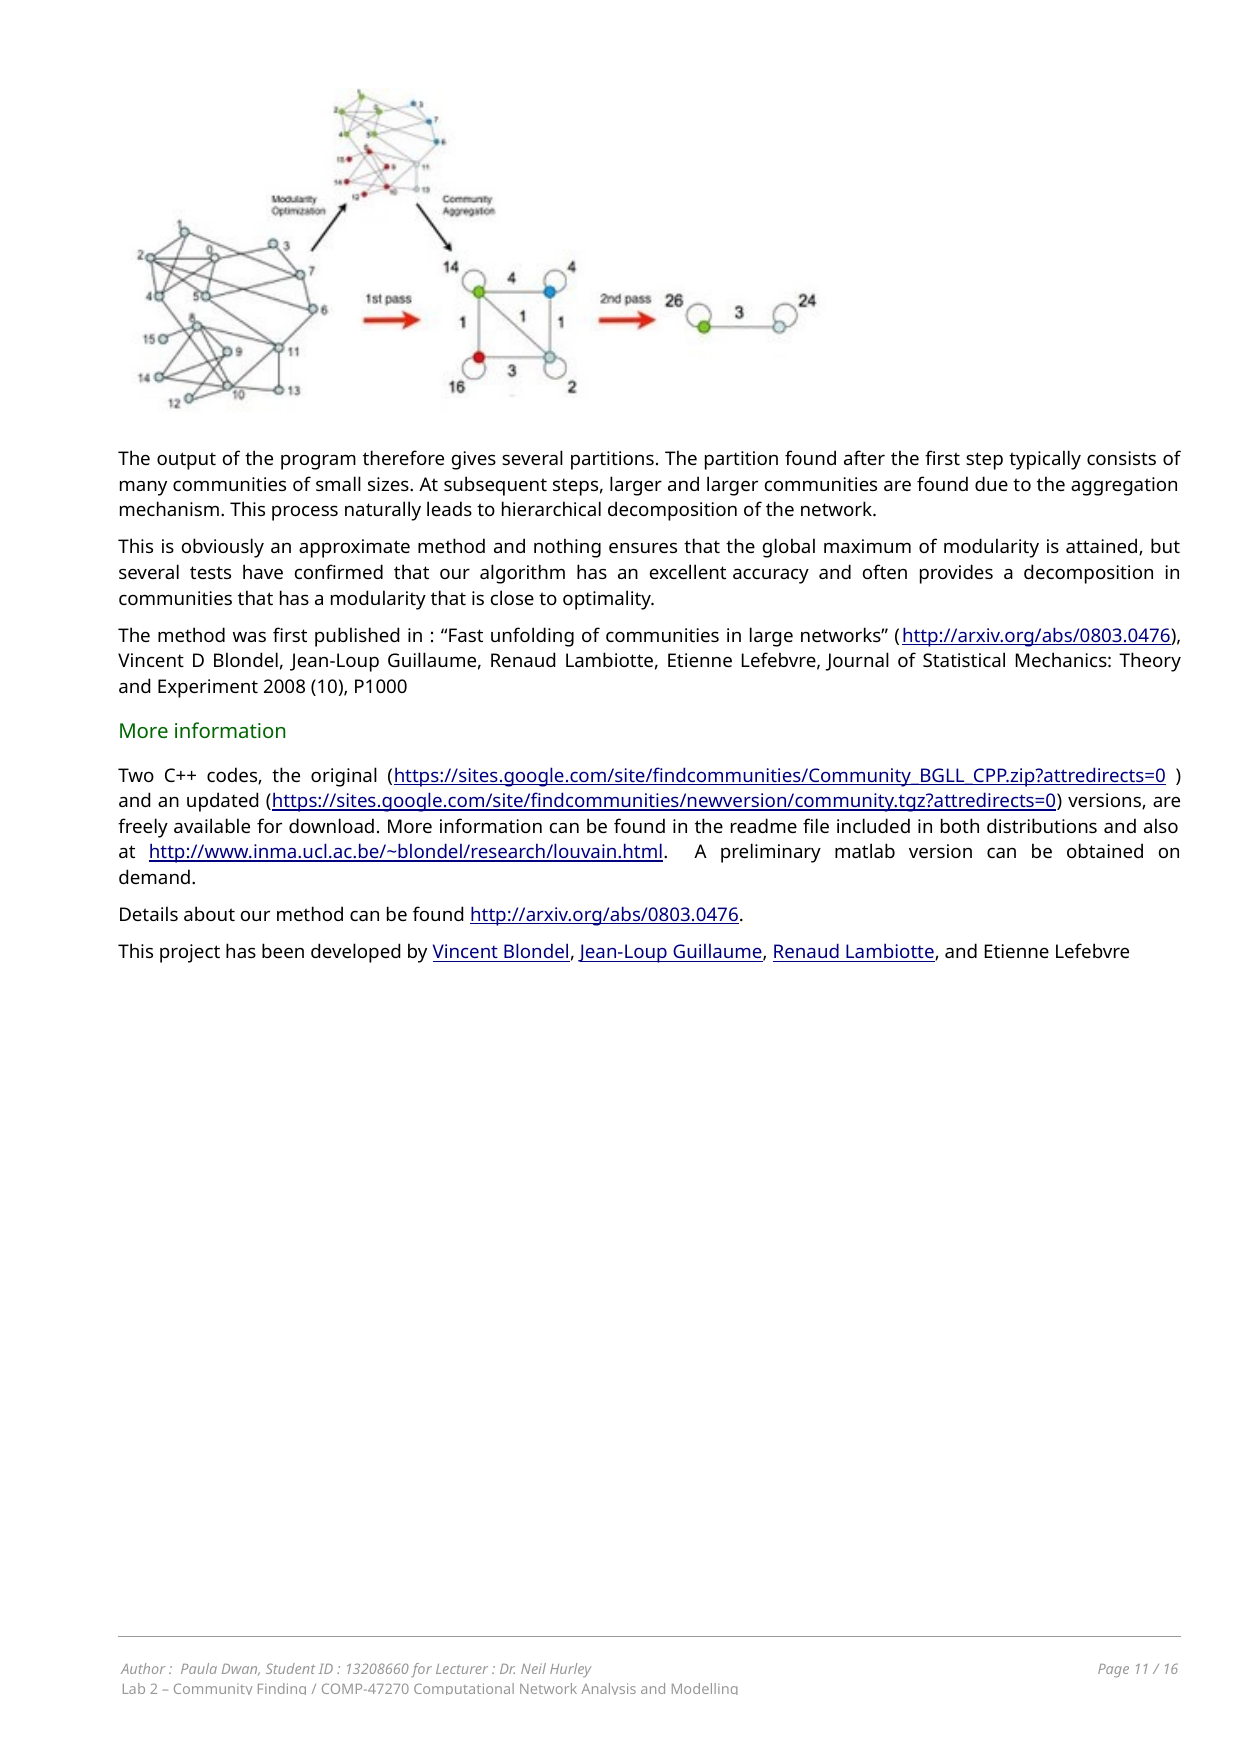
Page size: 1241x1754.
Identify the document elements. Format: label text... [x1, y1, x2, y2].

subtitle More information [118, 716, 1181, 744]
text Two C++ codes, the original (https://sites.google.com/site/findcommunities/Community_BGLL_CPP.zip?attredirects=0 ) and an updated (https://sites.google.com/site/findcommunities/newversion/community.tgz?attredirects=0) versions, are freely available for download. More information can be found in the readme file included in both distributions and also at http://www.inma.ucl.ac.be/~blondel/research/louvain.html. A preliminary matlab version can be obtained on demand. [118, 762, 1181, 889]
text The method was first published in : “Fast unfolding of communities in large networks” (http://arxiv.org/abs/0803.0476), Vincent D Blondel, Jean-Loup Guillaume, Renaud Lambiotte, Etienne Lefebvre, Journal of Statistical Mechanics: Theory and Experiment 2008 (10), P1000 [118, 622, 1181, 699]
picture [118, 88, 827, 434]
text Details about our method can be found http://arxiv.org/abs/0803.0476. [118, 901, 1181, 927]
text This is obviously an approximate method and nothing ensures that the global maximum of modularity is attained, but several tests have confirmed that our algorithm has an excellent accuracy and often provides a decomposition in communities that has a modularity that is close to optimality. [118, 534, 1181, 610]
text This project has been developed by Vincent Blondel, Jean-Loup Guillaume, Renaud Lambiotte, and Etienne Lefebvre [118, 939, 1181, 964]
text The output of the program therefore gives several partitions. The partition found after the first step typically consists of many communities of small sizes. At subsequent steps, larger and larger communities are found due to the aggregation mechanism. This process naturally leads to hierarchical decomposition of the network. [118, 445, 1181, 522]
